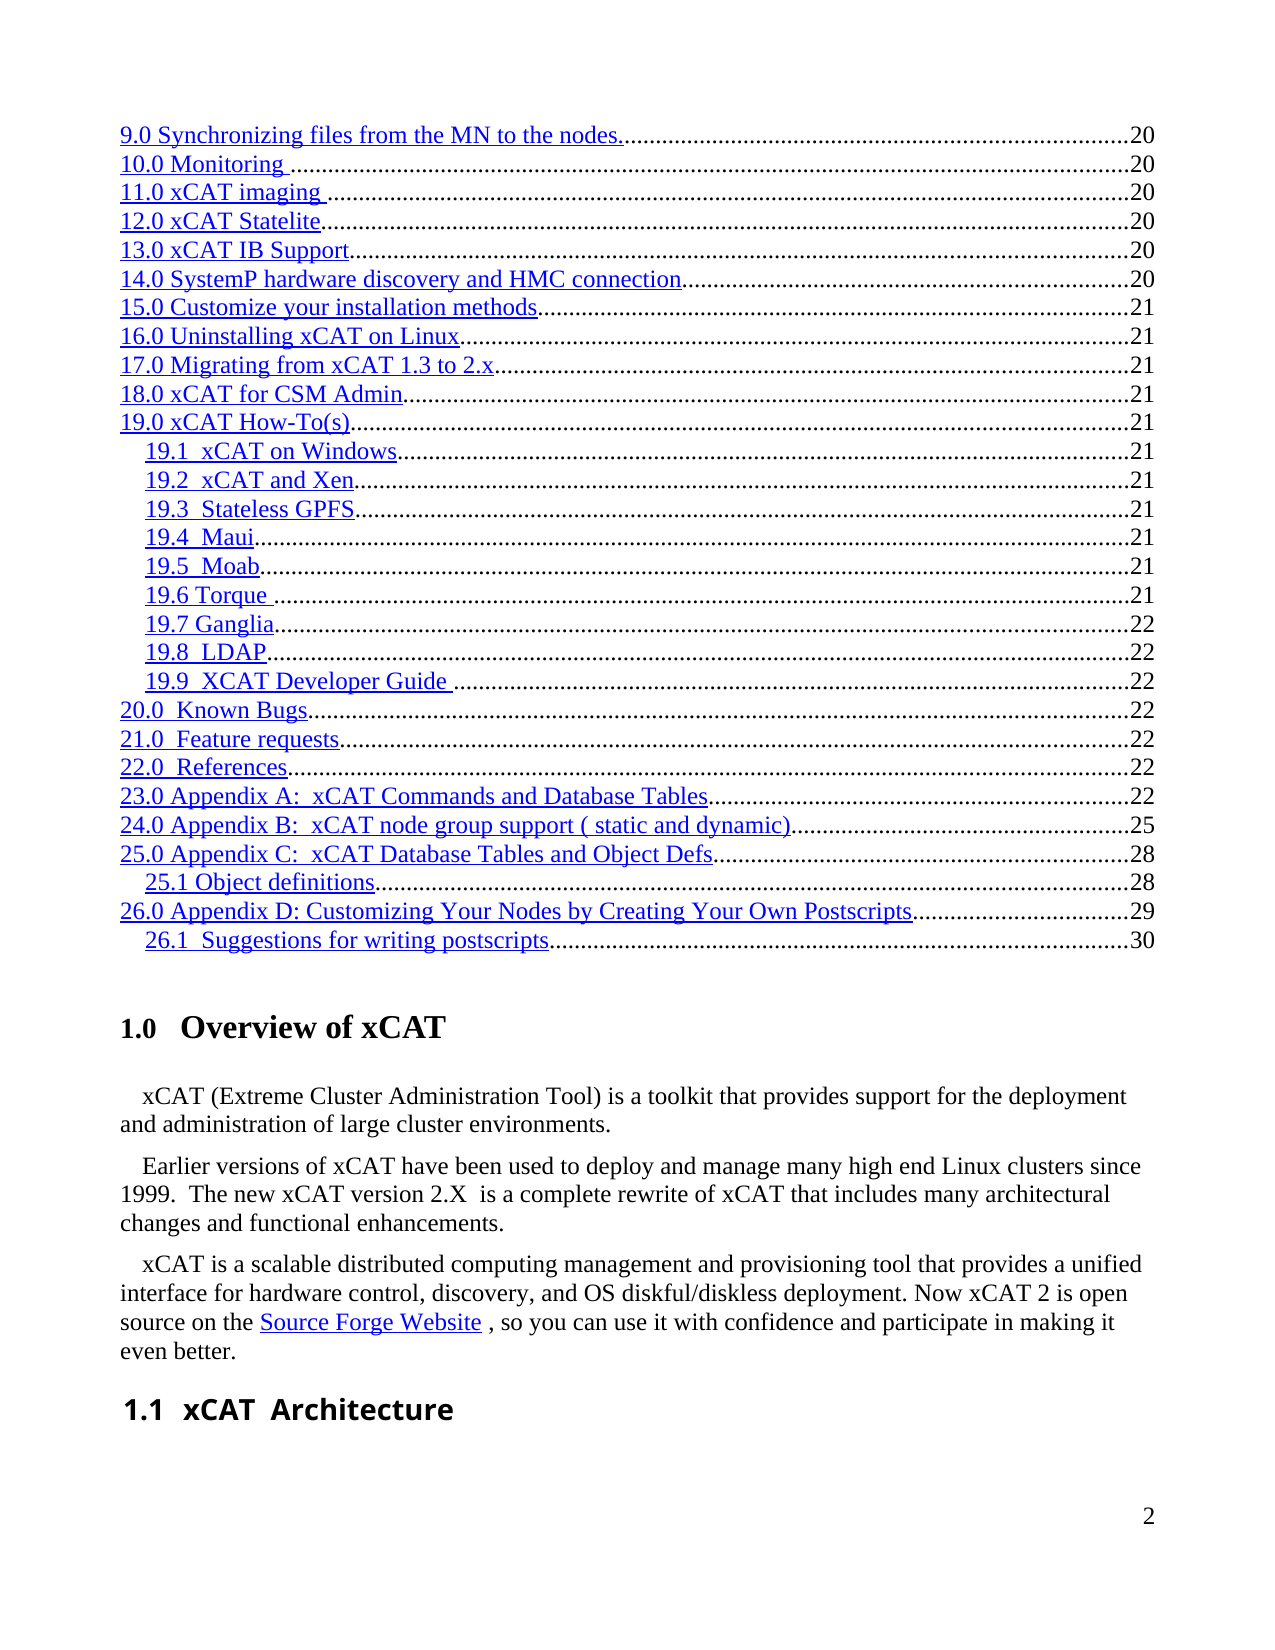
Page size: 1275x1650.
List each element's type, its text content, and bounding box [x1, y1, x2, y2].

text 19.8 LDAP 22 [145, 637, 1155, 666]
text 11.0 xCAT imaging 20 [120, 177, 1155, 206]
text 19.2 xCAT and Xen 21 [145, 465, 1155, 494]
text 9.0 Synchronizing files from the MN to the nodes. 20 [120, 120, 1155, 149]
text 26.0 Appendix D: Customizing Your Nodes by Creating Your Own Postscripts 29 [120, 896, 1155, 925]
text 23.0 Appendix A: xCAT Commands and Database Tables 22 [120, 781, 1155, 810]
text xCAT (Extreme Cluster Administration Tool) is a toolkit that provides support for the deployment and administration of large cluster environments. [120, 1081, 1155, 1138]
text 19.9 XCAT Developer Guide 22 [145, 666, 1155, 695]
text 19.4 Maui 21 [145, 522, 1155, 551]
text 14.0 SystemP hardware discovery and HMC connection 20 [120, 264, 1155, 292]
text 19.7 Ganglia 22 [145, 609, 1155, 637]
text 22.0 References 22 [120, 752, 1155, 781]
text 10.0 Monitoring 20 [120, 149, 1155, 177]
subtitle xCAT Architecture [123, 1389, 1155, 1429]
text 19.0 xCAT How-To(s) 21 [120, 407, 1155, 436]
text 13.0 xCAT IB Support 20 [120, 235, 1155, 264]
text 25.1 Object definitions 28 [145, 867, 1155, 896]
text 19.3 Stateless GPFS 21 [145, 494, 1155, 522]
text 17.0 Migrating from xCAT 1.3 to 2.x 21 [120, 350, 1155, 379]
text 21.0 Feature requests 22 [120, 724, 1155, 752]
text 26.1 Suggestions for writing postscripts 30 [145, 925, 1155, 954]
text 12.0 xCAT Statelite 20 [120, 206, 1155, 235]
text 20.0 Known Bugs 22 [120, 695, 1155, 724]
text 19.5 Moab 21 [145, 551, 1155, 580]
text 16.0 Uninstalling xCAT on Linux 21 [120, 321, 1155, 350]
text 25.0 Appendix C: xCAT Database Tables and Object Defs 28 [120, 839, 1155, 867]
text 24.0 Appendix B: xCAT node group support ( static and dynamic) 25 [120, 810, 1155, 839]
subtitle Overview of xCAT [120, 1007, 1155, 1046]
text 19.6 Torque 21 [145, 580, 1155, 609]
text 18.0 xCAT for CSM Admin 21 [120, 379, 1155, 407]
text 15.0 Customize your installation methods 21 [120, 292, 1155, 321]
text Earlier versions of xCAT have been used to deploy and manage many high end Linux clusters since 1999. The new xCAT version 2.X is a complete rewrite of xCAT that includes many architectural changes and functional enhancements. [120, 1151, 1155, 1237]
text 19.1 xCAT on Windows 21 [145, 436, 1155, 465]
text xCAT is a scalable distributed computing management and provisioning tool that provides a unified interface for hardware control, discovery, and OS diskful/diskless deployment. Now xCAT 2 is open source on the Source Forge Website , so you can use it with confidence and participate in making it even better. [120, 1249, 1155, 1364]
